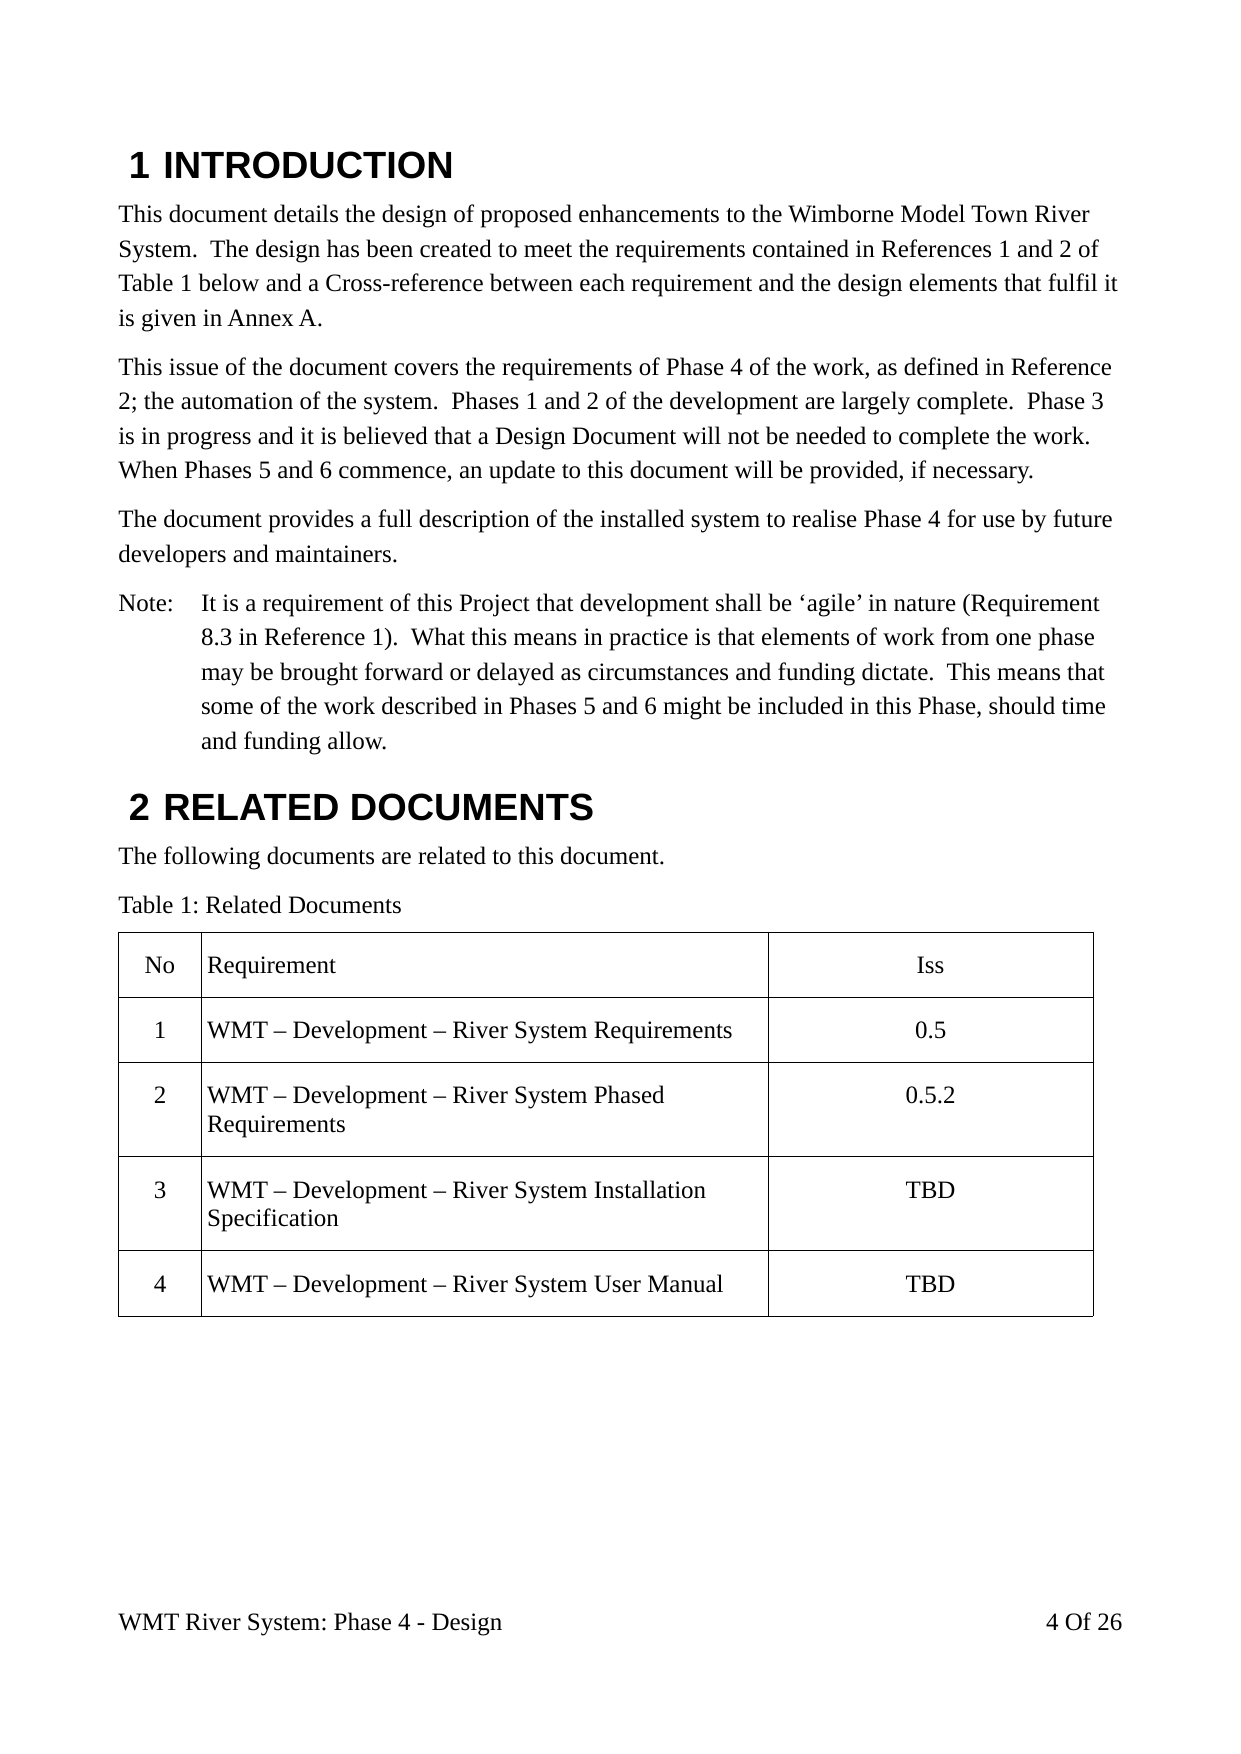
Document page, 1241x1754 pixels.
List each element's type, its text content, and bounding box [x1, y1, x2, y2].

table_header Iss [769, 933, 1093, 997]
text Note: It is a requirement of this Project that development shall be ‘agile’ in nature (Requirement 8.3 in Reference 1). What this means in practice is that elements of work from one phase may be brought forward or delayed as circumstances and funding dictate. This means that some of the work described in Phases 5 and 6 might be included in this Phase, should time and funding allow. [118, 588, 1122, 754]
table_cell WMT – Development – River System Phased Requirements [202, 1063, 768, 1156]
text Table 1: Related Documents [118, 890, 1122, 919]
text This document details the design of proposed enhancements to the Wimborne Model Town River System. The design has been created to meet the requirements contained in References 1 and 2 of Table 1 below and a Cross-reference between each requirement and the design elements that fulfil it is given in Annex A. [118, 199, 1122, 331]
table_cell 0.5.2 [769, 1063, 1093, 1156]
table_cell 0.5 [769, 998, 1093, 1062]
subtitle RELATED DOCUMENTS [118, 785, 1122, 829]
table_cell WMT – Development – River System Requirements [202, 998, 768, 1062]
table_cell 1 [119, 998, 201, 1062]
table_cell TBD [769, 1157, 1093, 1250]
table_cell WMT – Development – River System User Manual [202, 1251, 768, 1316]
table_cell 4 [119, 1251, 201, 1316]
table_cell TBD [769, 1251, 1093, 1316]
table_cell 2 [119, 1063, 201, 1156]
table_cell 3 [119, 1157, 201, 1250]
table_header No [119, 933, 201, 997]
text The following documents are related to this document. [118, 841, 1122, 870]
text This issue of the document covers the requirements of Phase 4 of the work, as defined in Reference 2; the automation of the system. Phases 1 and 2 of the development are largely complete. Phase 3 is in progress and it is believed that a Design Document will not be needed to complete the work. When Phases 5 and 6 commence, an update to this document will be provided, if necessary. [118, 352, 1122, 484]
table_header Requirement [202, 933, 768, 997]
text The document provides a full description of the installed system to realise Phase 4 for use by future developers and maintainers. [118, 504, 1122, 567]
subtitle INTRODUCTION [118, 143, 1122, 187]
table_cell WMT – Development – River System Installation Specification [202, 1157, 768, 1250]
